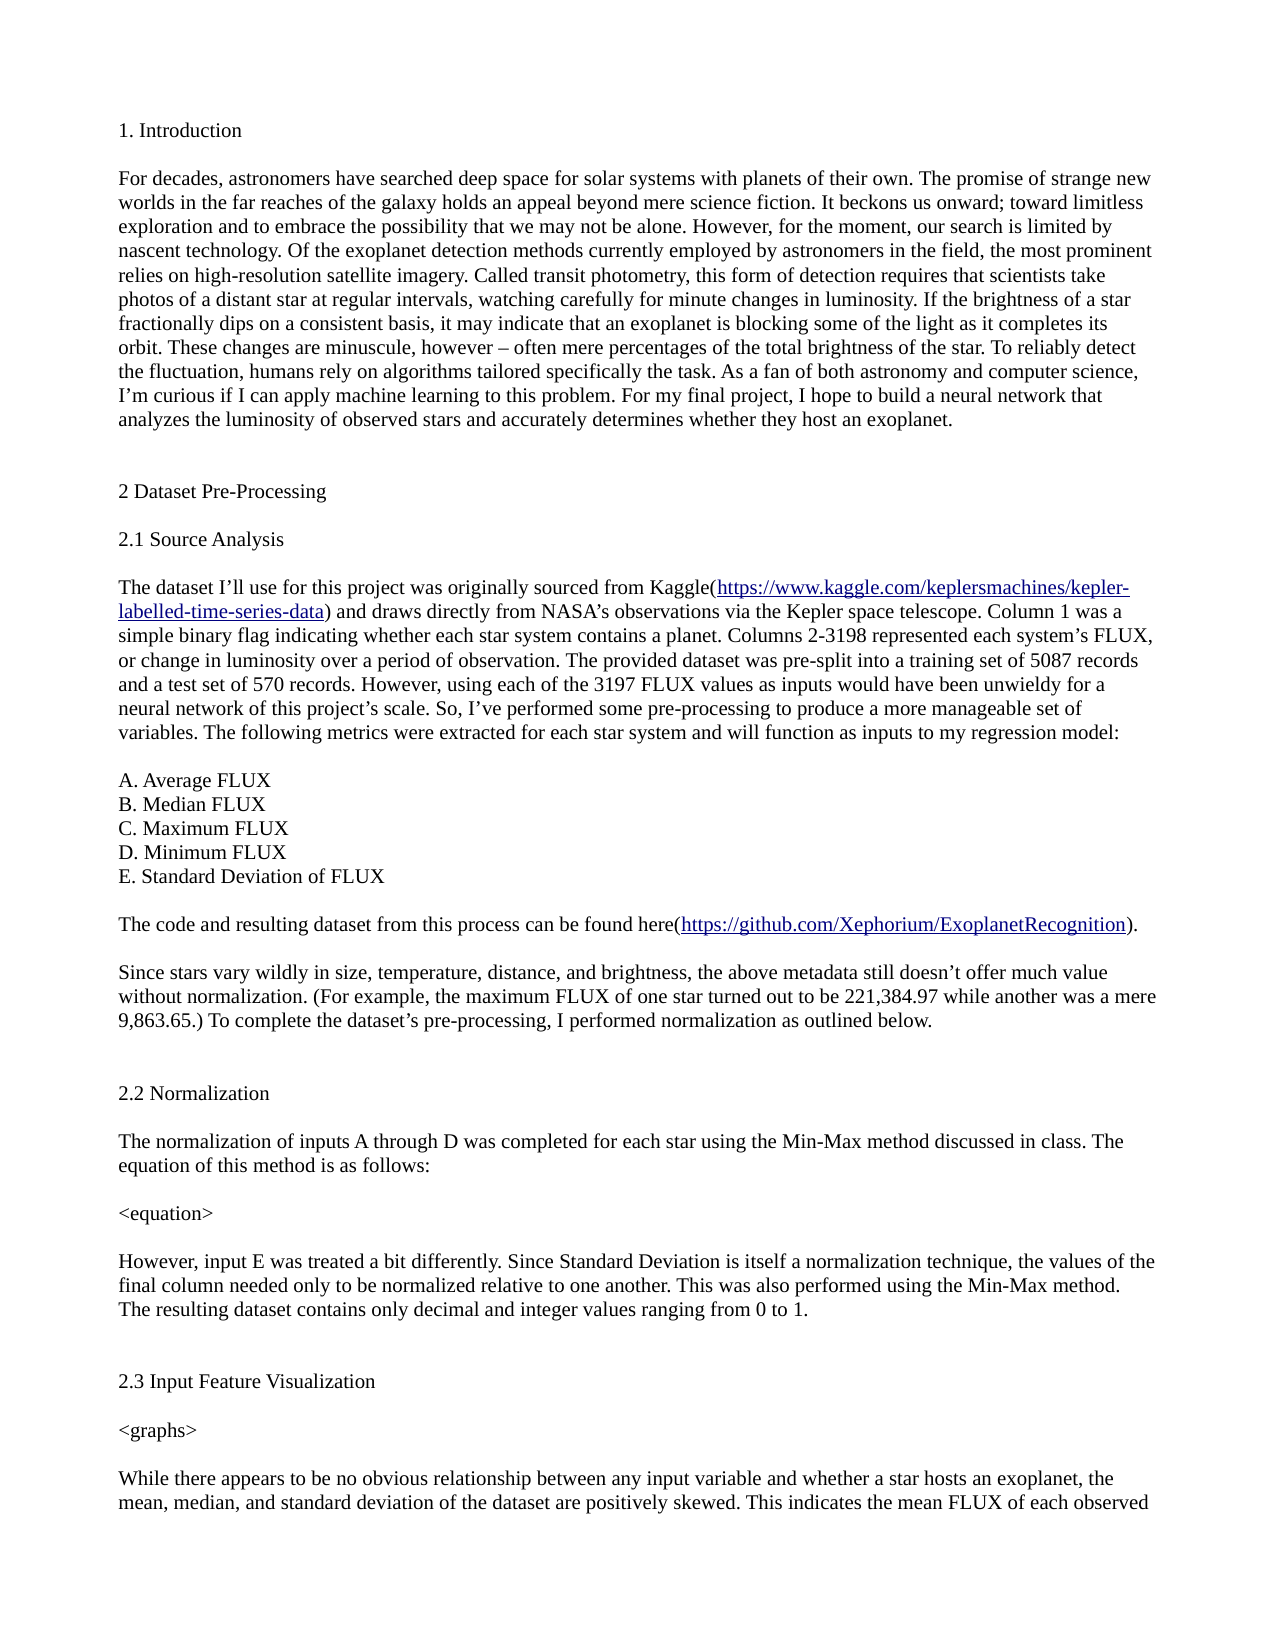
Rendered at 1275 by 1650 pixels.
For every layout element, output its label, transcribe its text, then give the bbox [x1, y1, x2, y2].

text The dataset I’ll use for this project was originally sourced from Kaggle(https://www.kaggle.com/keplersmachines/kepler-labelled-time-series-data) and draws directly from NASA’s observations via the Kepler space telescope. Column 1 was a simple binary flag indicating whether each star system contains a planet. Columns 2-3198 represented each system’s FLUX, or change in luminosity over a period of observation. The provided dataset was pre-split into a training set of 5087 records and a test set of 570 records. However, using each of the 3197 FLUX values as inputs would have been unwieldy for a neural network of this project’s scale. So, I’ve performed some pre-processing to produce a more manageable set of variables. The following metrics were extracted for each star system and will function as inputs to my regression model: [118, 575, 1157, 744]
text 2.3 Input Feature Visualization [118, 1369, 1157, 1393]
text The normalization of inputs A through D was completed for each star using the Min-Max method discussed in class. The equation of this method is as follows: [118, 1129, 1157, 1177]
text <equation> [118, 1201, 1157, 1225]
text While there appears to be no obvious relationship between any input variable and whether a star hosts an exoplanet, the mean, median, and standard deviation of the dataset are positively skewed. This indicates the mean FLUX of each observed [118, 1466, 1157, 1514]
text However, input E was treated a bit differently. Since Standard Deviation is itself a normalization technique, the values of the final column needed only to be normalized relative to one another. This was also performed using the Min-Max method. The resulting dataset contains only decimal and integer values ranging from 0 to 1. [118, 1249, 1157, 1321]
text 2.2 Normalization [118, 1081, 1157, 1105]
text The code and resulting dataset from this process can be found here(https://github.com/Xephorium/ExoplanetRecognition). [118, 912, 1157, 936]
text 2 Dataset Pre-Processing [118, 479, 1157, 503]
text For decades, astronomers have searched deep space for solar systems with planets of their own. The promise of strange new worlds in the far reaches of the galaxy holds an appeal beyond mere science fiction. It beckons us onward; toward limitless exploration and to embrace the possibility that we may not be alone. However, for the moment, our search is limited by nascent technology. Of the exoplanet detection methods currently employed by astronomers in the field, the most prominent relies on high-resolution satellite imagery. Called transit photometry, this form of detection requires that scientists take photos of a distant star at regular intervals, watching carefully for minute changes in luminosity. If the brightness of a star fractionally dips on a consistent basis, it may indicate that an exoplanet is blocking some of the light as it completes its orbit. These changes are minuscule, however – often mere percentages of the total brightness of the star. To reliably detect the fluctuation, humans rely on algorithms tailored specifically the task. As a fan of both astronomy and computer science, I’m curious if I can apply machine learning to this problem. For my final project, I hope to build a neural network that analyzes the luminosity of observed stars and accurately determines whether they host an exoplanet. [118, 166, 1157, 431]
text D. Minimum FLUX [118, 840, 1157, 864]
text 1. Introduction [118, 118, 1157, 142]
text 2.1 Source Analysis [118, 527, 1157, 551]
text B. Median FLUX [118, 792, 1157, 816]
text A. Average FLUX [118, 768, 1157, 792]
text C. Maximum FLUX [118, 816, 1157, 840]
text Since stars vary wildly in size, temperature, distance, and brightness, the above metadata still doesn’t offer much value without normalization. (For example, the maximum FLUX of one star turned out to be 221,384.97 while another was a mere 9,863.65.) To complete the dataset’s pre-processing, I performed normalization as outlined below. [118, 960, 1157, 1032]
text <graphs> [118, 1417, 1157, 1442]
text E. Standard Deviation of FLUX [118, 864, 1157, 888]
